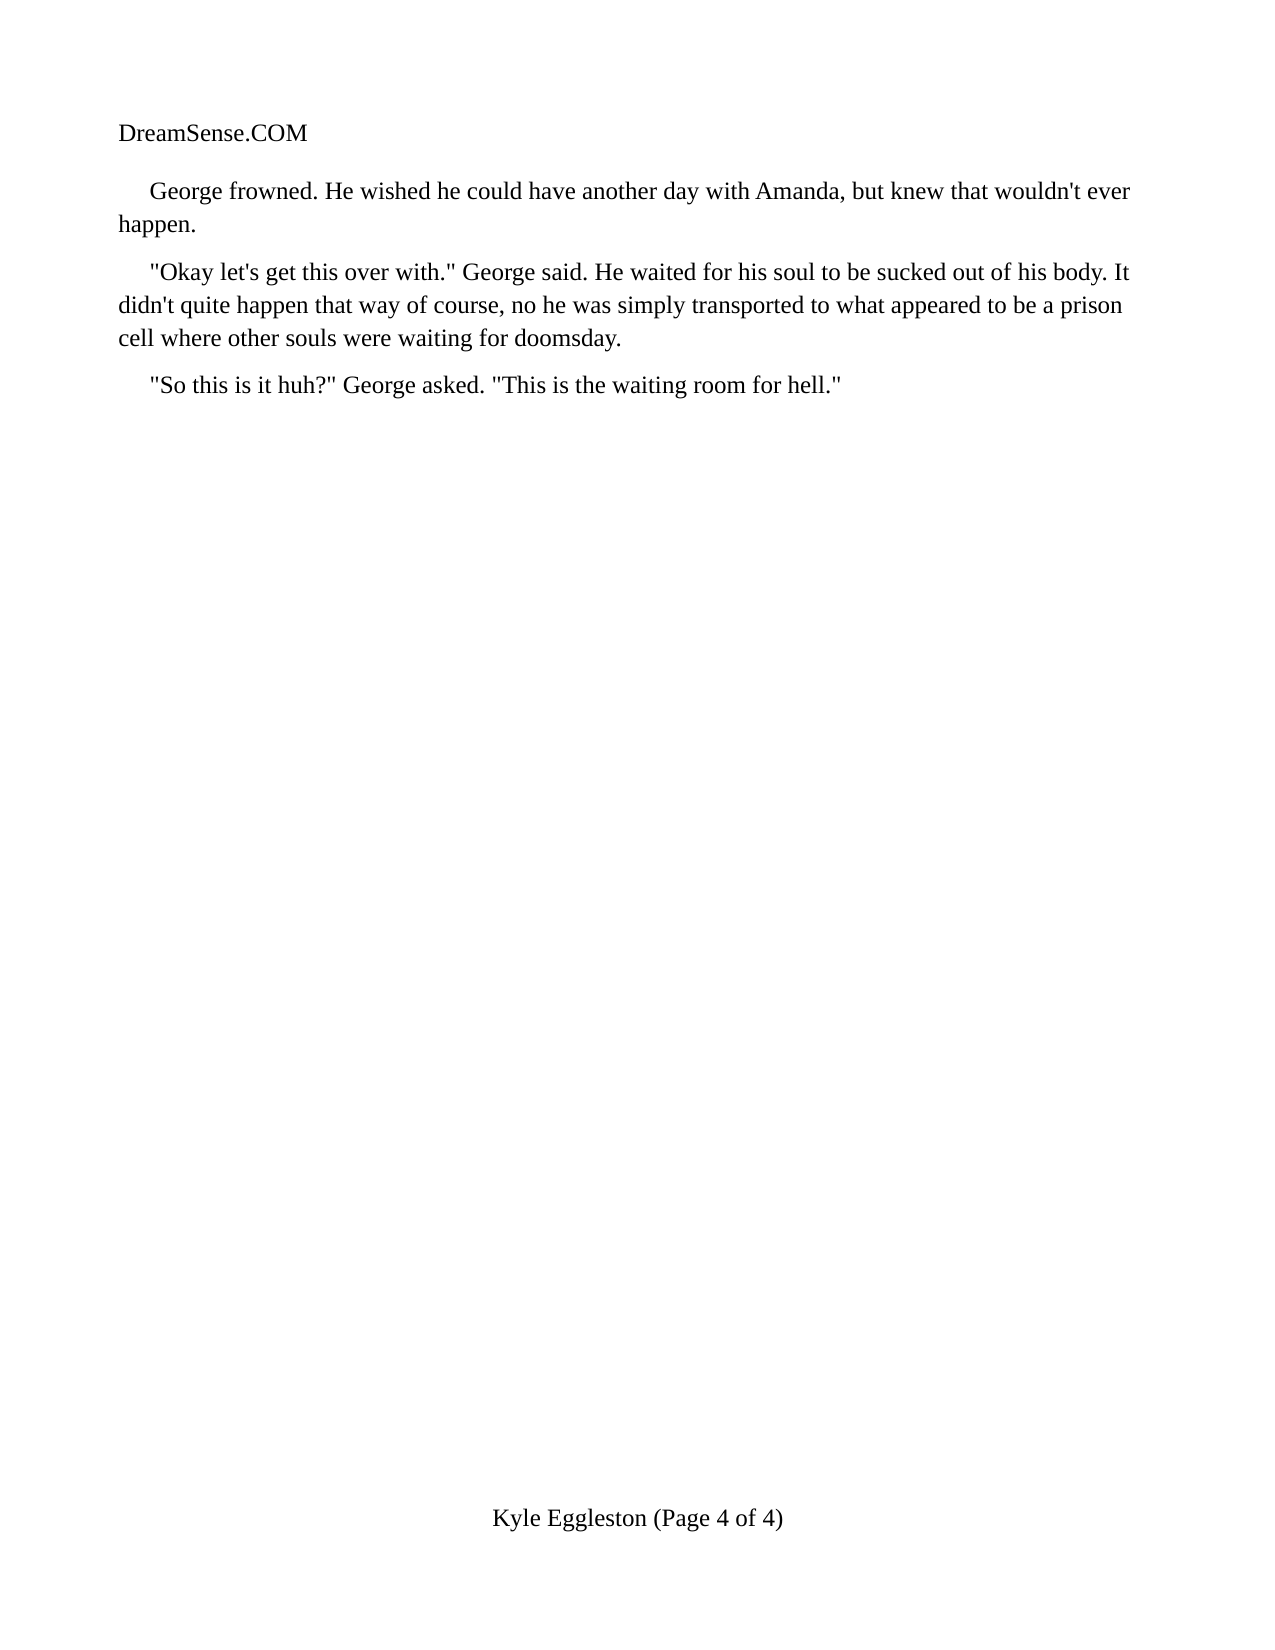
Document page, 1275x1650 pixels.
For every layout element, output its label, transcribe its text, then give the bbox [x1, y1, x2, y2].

text "So this is it huh?" George asked. "This is the waiting room for hell." [118, 371, 1157, 399]
text George frowned. He wished he could have another day with Amanda, but knew that wouldn't ever happen. [118, 176, 1157, 238]
text "Okay let's get this over with." George said. He waited for his soul to be sucked out of his body. It didn't quite happen that way of course, no he was simply transported to what appeared to be a prison cell where other souls were waiting for doomsday. [118, 257, 1157, 352]
